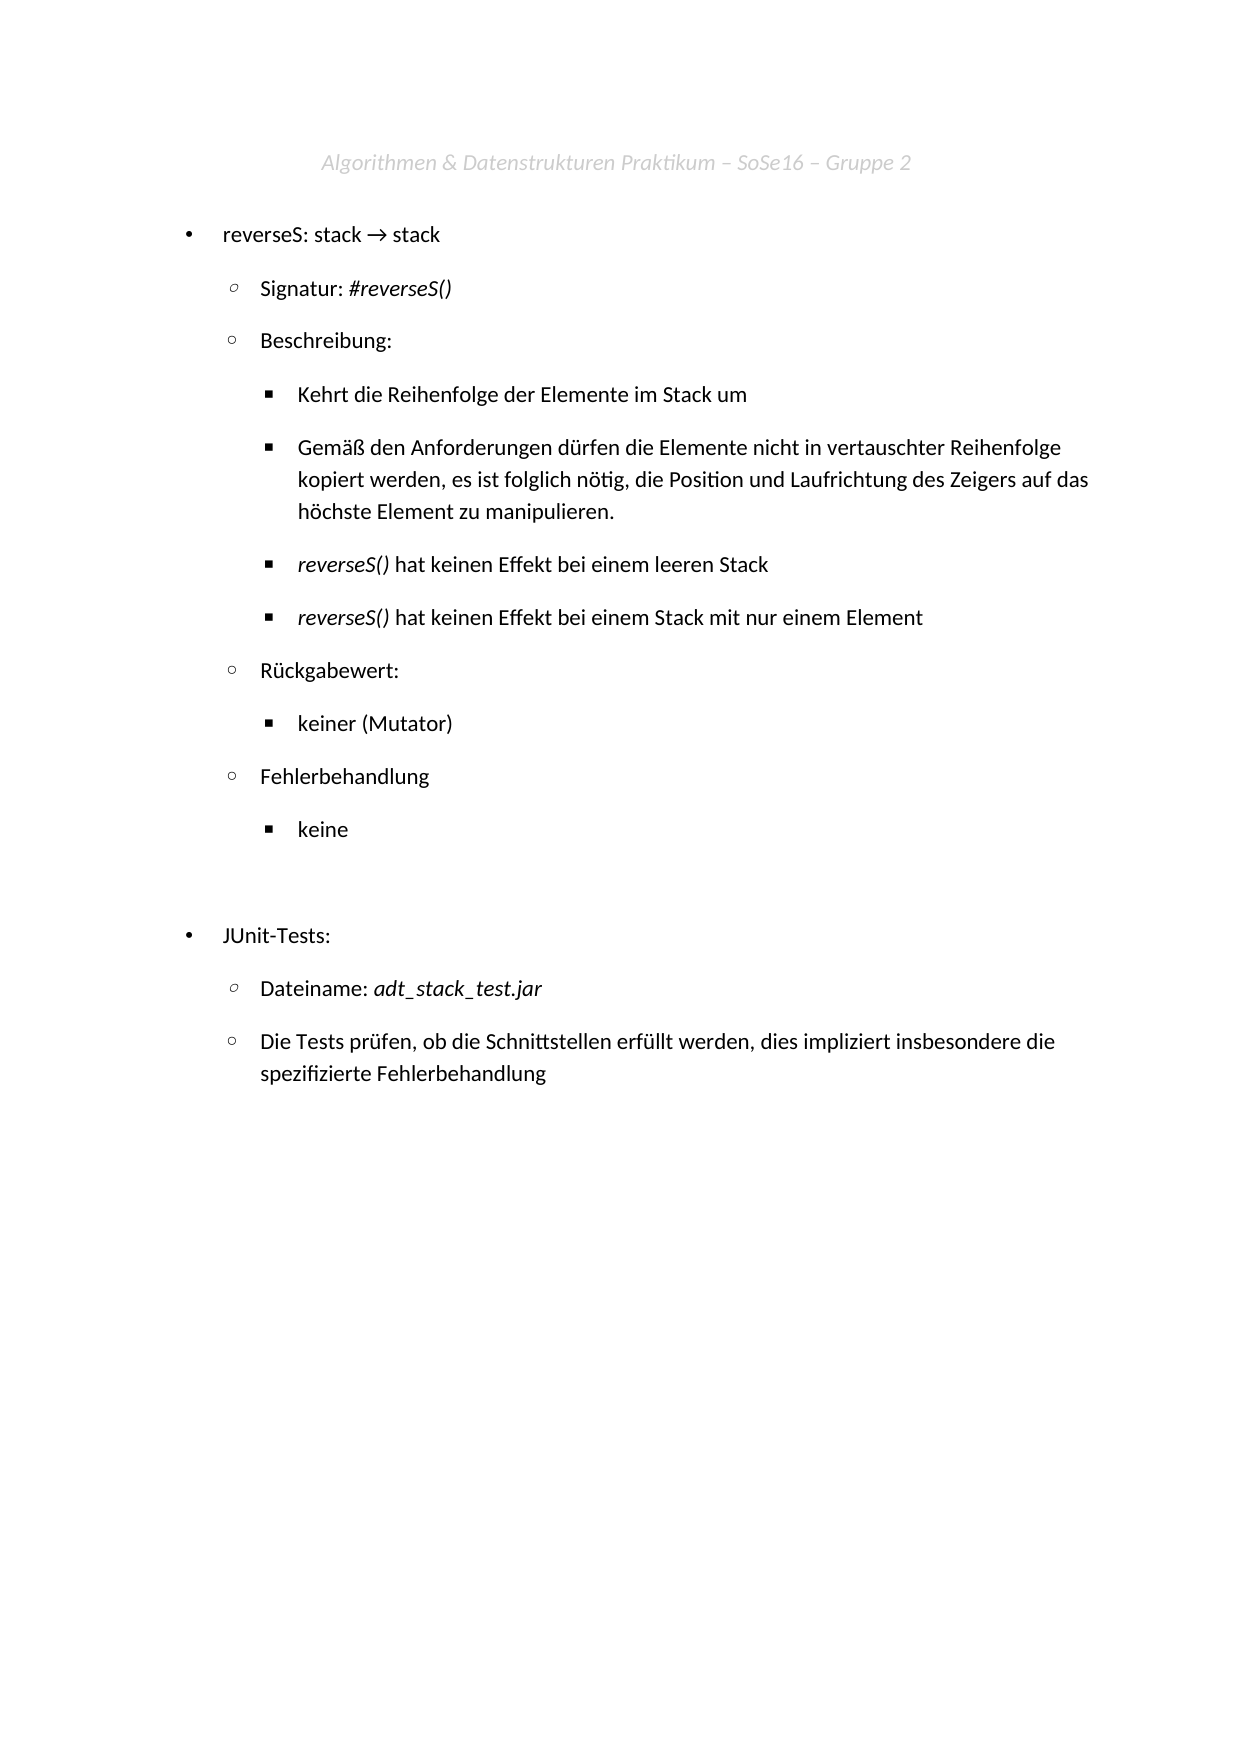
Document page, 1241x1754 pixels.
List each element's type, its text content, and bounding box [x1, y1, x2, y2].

list Die Tests prüfen, ob die Schnittstellen erfüllt werden, dies impliziert insbesondere die spezifizierte Fehlerbehandlung [223, 1027, 1093, 1087]
list keiner (Mutator) [260, 709, 1093, 737]
list Rückgabewert: [223, 656, 1093, 684]
list Dateiname: adt_stack_test.jar [223, 974, 1093, 1002]
list JUnit-Tests: [185, 921, 1093, 949]
list keine [260, 815, 1093, 843]
list Beschreibung: [223, 327, 1093, 355]
list reverseS: stack → stack [185, 221, 1093, 249]
list reverseS() hat keinen Effekt bei einem leeren Stack [260, 550, 1093, 578]
list Kehrt die Reihenfolge der Elemente im Stack um [260, 380, 1093, 408]
list Signatur: #reverseS() [223, 274, 1093, 302]
list Gemäß den Anforderungen dürfen die Elemente nicht in vertauschter Reihenfolge kopiert werden, es ist folglich nötig, die Position und Laufrichtung des Zeigers auf das höchste Element zu manipulieren. [260, 433, 1093, 525]
list Fehlerbehandlung [223, 762, 1093, 790]
list reverseS() hat keinen Effekt bei einem Stack mit nur einem Element [260, 603, 1093, 631]
